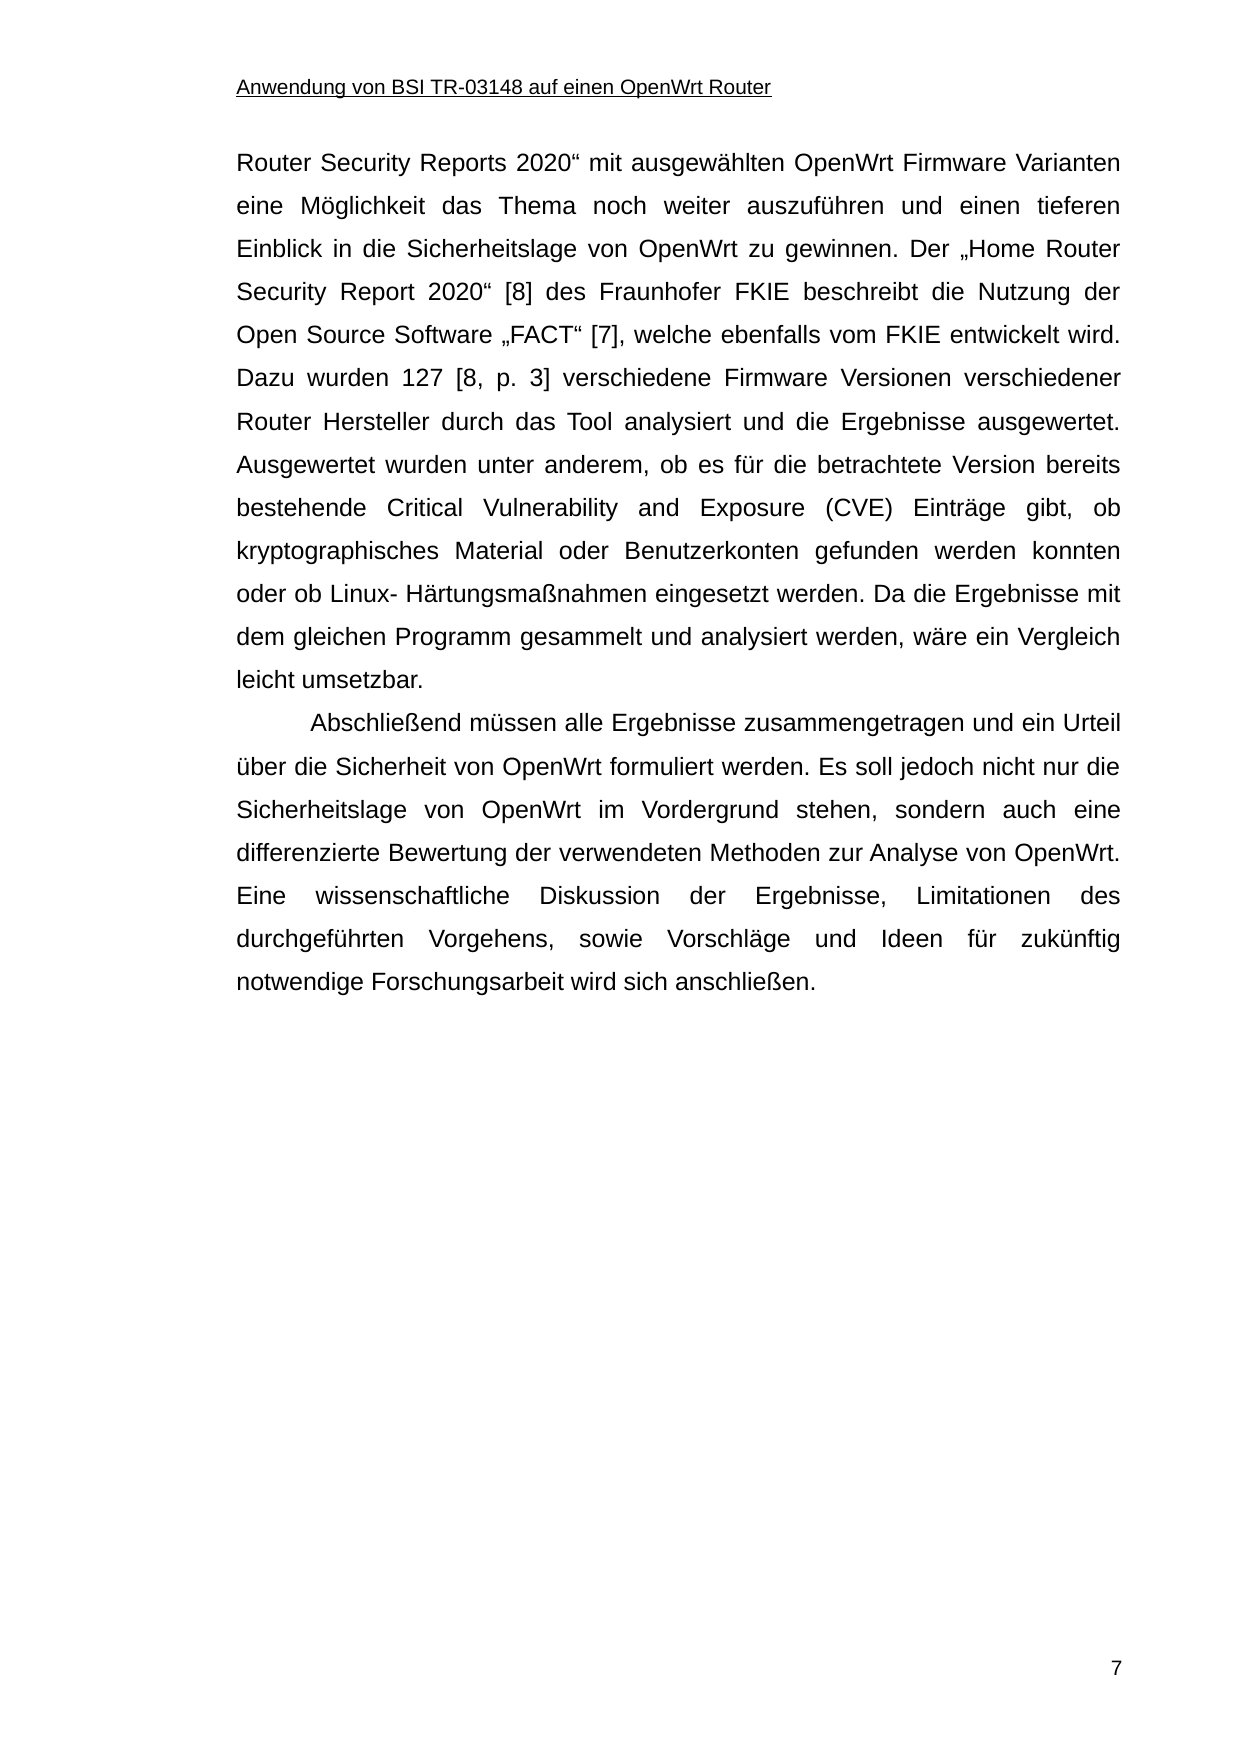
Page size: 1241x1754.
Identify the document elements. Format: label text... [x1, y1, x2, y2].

text Abschließend müssen alle Ergebnisse zusammengetragen und ein Urteil über die Sicherheit von OpenWrt formuliert werden. Es soll jedoch nicht nur die Sicherheitslage von OpenWrt im Vordergrund stehen, sondern auch eine differenzierte Bewertung der verwendeten Methoden zur Analyse von OpenWrt. Eine wissenschaftliche Diskussion der Ergebnisse, Limitationen des durchgeführten Vorgehens, sowie Vorschläge und Ideen für zukünftig notwendige Forschungsarbeit wird sich anschließen. [236, 708, 1122, 996]
text Router Security Reports 2020“ mit ausgewählten OpenWrt Firmware Varianten eine Möglichkeit das Thema noch weiter auszuführen und einen tieferen Einblick in die Sicherheitslage von OpenWrt zu gewinnen. Der „Home Router Security Report 2020“ [8] des Fraunhofer FKIE beschreibt die Nutzung der Open Source Software „FACT“ [7], welche ebenfalls vom FKIE entwickelt wird. Dazu wurden 127 [8, p. 3] verschiedene Firmware Versionen verschiedener Router Hersteller durch das Tool analysiert und die Ergebnisse ausgewertet. Ausgewertet wurden unter anderem, ob es für die betrachtete Version bereits bestehende Critical Vulnerability and Exposure (CVE) Einträge gibt, ob kryptographisches Material oder Benutzerkonten gefunden werden konnten oder ob Linux- Härtungsmaßnahmen eingesetzt werden. Da die Ergebnisse mit dem gleichen Programm gesammelt und analysiert werden, wäre ein Vergleich leicht umsetzbar. [236, 148, 1122, 694]
